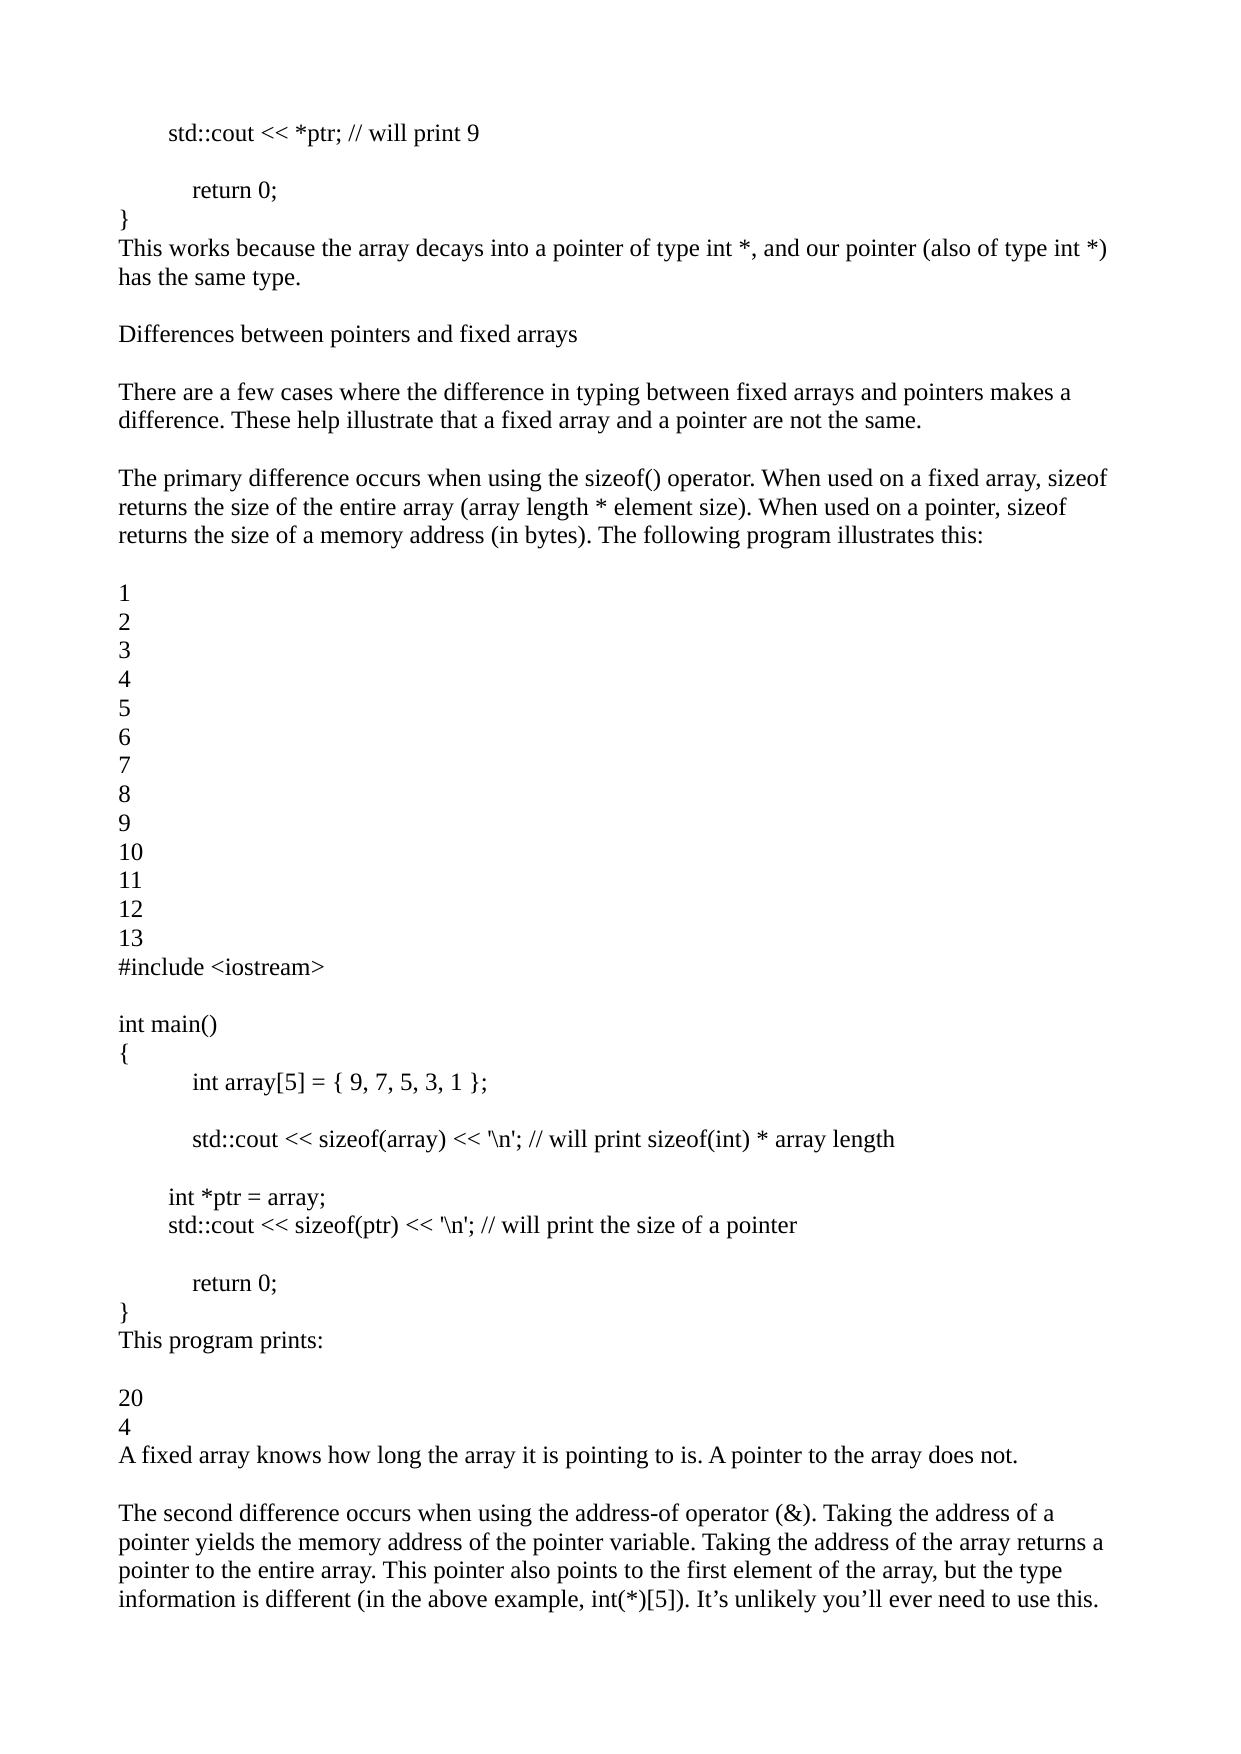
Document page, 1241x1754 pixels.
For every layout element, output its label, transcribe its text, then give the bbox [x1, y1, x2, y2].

text 10 [118, 837, 1122, 866]
text 12 [118, 894, 1122, 923]
text int *ptr = array; [118, 1182, 1122, 1211]
text A fixed array knows how long the array it is pointing to is. A pointer to the array does not. [118, 1441, 1122, 1469]
text return 0; [118, 1268, 1122, 1297]
text std::cout << sizeof(ptr) << '\n'; // will print the size of a pointer [118, 1211, 1122, 1239]
text 4 [118, 664, 1122, 693]
text 3 [118, 636, 1122, 664]
text 8 [118, 779, 1122, 808]
text std::cout << sizeof(array) << '\n'; // will print sizeof(int) * array length [118, 1124, 1122, 1153]
text } [118, 1297, 1122, 1326]
text 5 [118, 693, 1122, 722]
text } [118, 204, 1122, 233]
text 11 [118, 866, 1122, 894]
text #include <iostream> [118, 952, 1122, 981]
text { [118, 1038, 1122, 1067]
text 7 [118, 751, 1122, 779]
text int array[5] = { 9, 7, 5, 3, 1 }; [118, 1067, 1122, 1096]
text The primary difference occurs when using the sizeof() operator. When used on a fixed array, sizeof returns the size of the entire array (array length * element size). When used on a pointer, sizeof returns the size of a memory address (in bytes). The following program illustrates this: [118, 463, 1122, 549]
text Differences between pointers and fixed arrays [118, 319, 1122, 348]
text 1 [118, 578, 1122, 607]
text There are a few cases where the difference in typing between fixed arrays and pointers makes a difference. These help illustrate that a fixed array and a pointer are not the same. [118, 377, 1122, 434]
text This works because the array decays into a pointer of type int *, and our pointer (also of type int *) has the same type. [118, 233, 1122, 291]
text 20 [118, 1383, 1122, 1412]
text The second difference occurs when using the address-of operator (&). Taking the address of a pointer yields the memory address of the pointer variable. Taking the address of the array returns a pointer to the entire array. This pointer also points to the first element of the array, but the type information is different (in the above example, int(*)[5]). It’s unlikely you’ll ever need to use this. [118, 1498, 1122, 1613]
text 13 [118, 923, 1122, 952]
text 4 [118, 1412, 1122, 1441]
text This program prints: [118, 1326, 1122, 1354]
text return 0; [118, 176, 1122, 204]
text 9 [118, 808, 1122, 837]
text 6 [118, 722, 1122, 751]
text 2 [118, 607, 1122, 636]
text std::cout << *ptr; // will print 9 [118, 118, 1122, 147]
text int main() [118, 1009, 1122, 1038]
